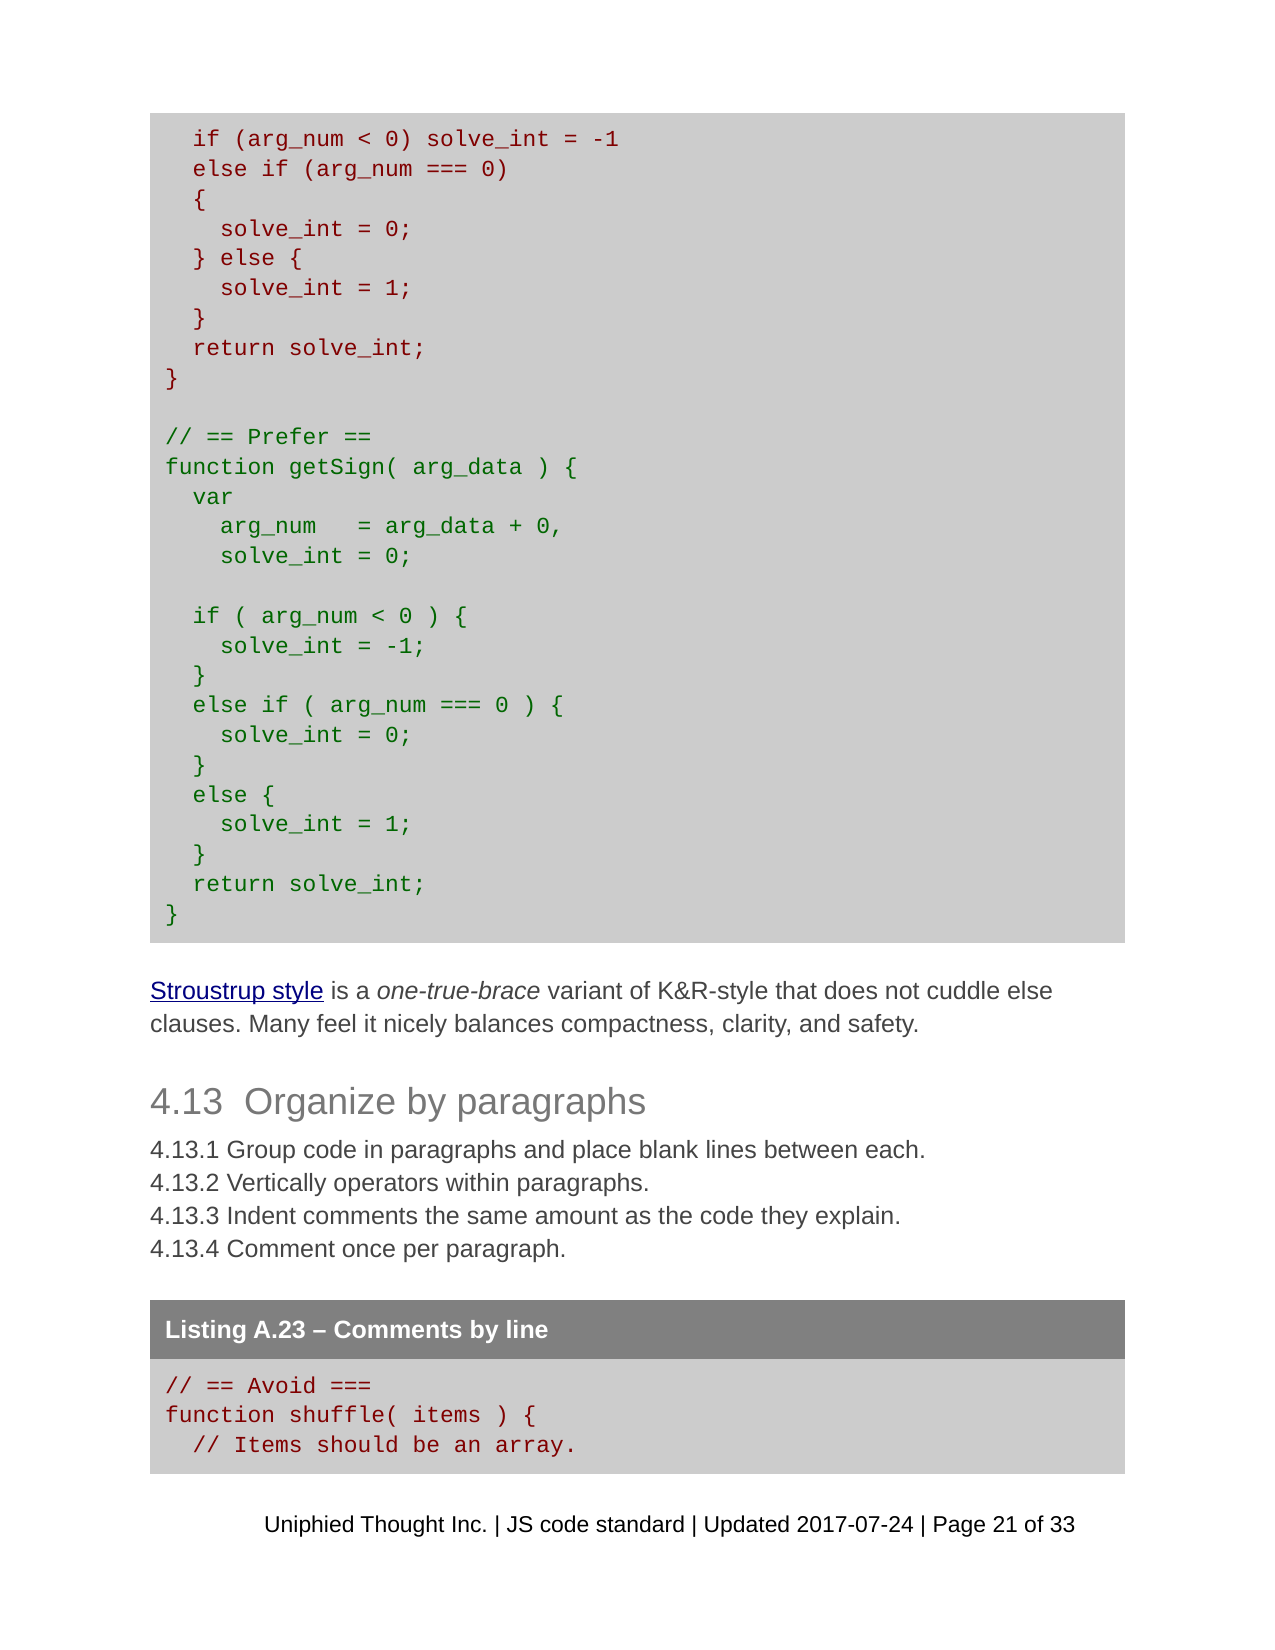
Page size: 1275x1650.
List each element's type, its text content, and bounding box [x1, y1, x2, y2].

text Stroustrup style is a one-true-brace variant of K&R-style that does not cuddle else clauses. Many feel it nicely balances compactness, clarity, and safety. [150, 976, 1125, 1038]
list Comment once per paragraph. [150, 1234, 1125, 1263]
table_cell if (arg_num < 0) solve_int = -1 else if (arg_num === 0) { solve_int = 0; } else { solve_int = 1; } return solve_int; } // == Prefer == function getSign( arg_data ) { var arg_num = arg_data + 0, solve_int = 0; if ( arg_num < 0 ) { solve_int = -1; } else if ( arg_num === 0 ) { solve_int = 0; } else { solve_int = 1; } return solve_int; } [150, 113, 1125, 943]
list Group code in paragraphs and place blank lines between each. [150, 1135, 1125, 1164]
subtitle Organize by paragraphs [150, 1079, 1125, 1123]
list Vertically operators within paragraphs. [150, 1168, 1125, 1197]
table_header Listing A.23 – Comments by line [150, 1300, 1125, 1359]
list Indent comments the same amount as the code they explain. [150, 1201, 1125, 1230]
table_cell // == Avoid === function shuffle( items ) { // Items should be an array. [150, 1359, 1125, 1474]
